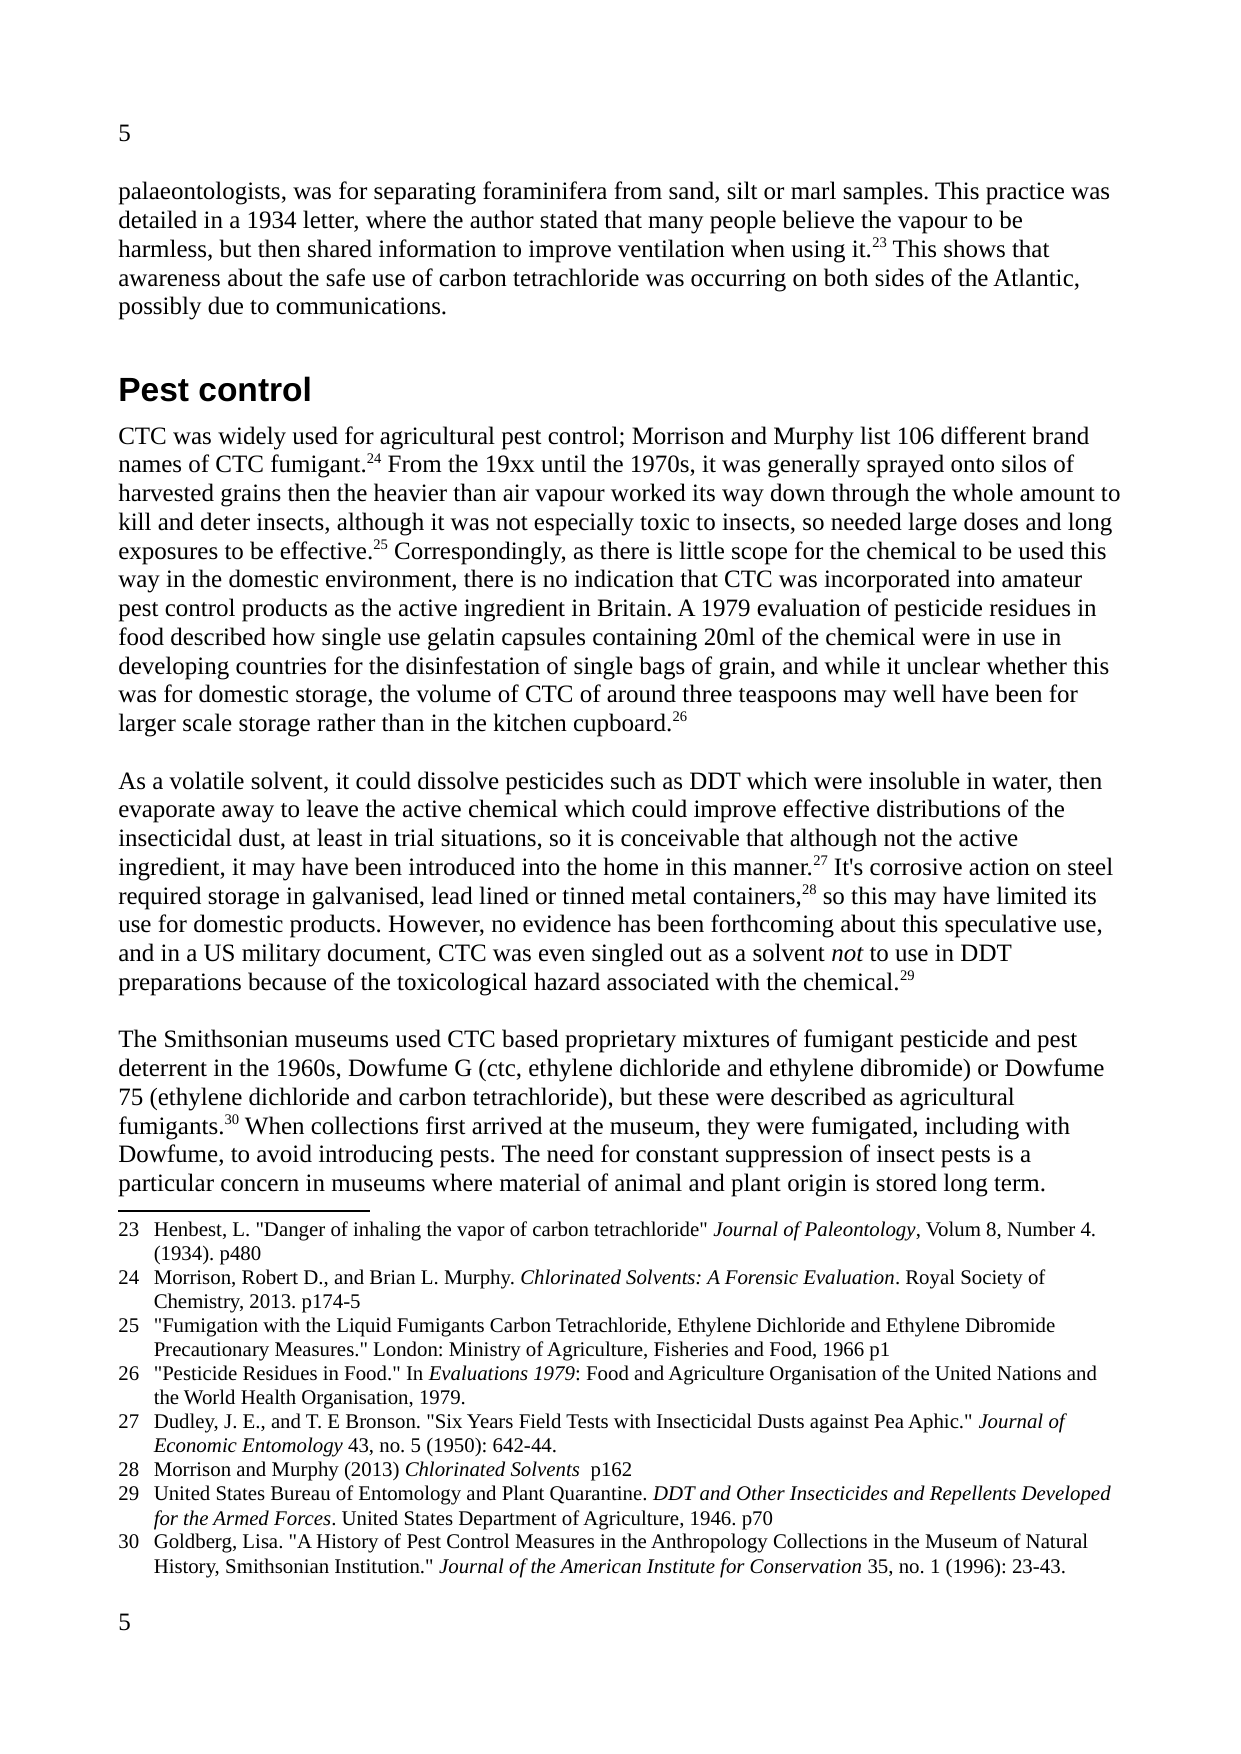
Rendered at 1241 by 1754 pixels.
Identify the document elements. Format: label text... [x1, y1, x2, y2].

text palaeontologists, was for separating foraminifera from sand, silt or marl samples. This practice was detailed in a 1934 letter, where the author stated that many people believe the vapour to be harmless, but then shared information to improve ventilation when using it. This shows that awareness about the safe use of carbon tetrachloride was occurring on both sides of the Atlantic, possibly due to communications. [118, 176, 1122, 320]
text Goldberg, Lisa. "A History of Pest Control Measures in the Anthropology Collections in the Museum of Natural History, Smithsonian Institution." Journal of the American Institute for Conservation 35, no. 1 (1996): 23-43. [118, 1529, 1122, 1578]
text Dudley, J. E., and T. E Bronson. "Six Years Field Tests with Insecticidal Dusts against Pea Aphic." Journal of Economic Entomology 43, no. 5 (1950): 642-44. [118, 1409, 1122, 1457]
text "Fumigation with the Liquid Fumigants Carbon Tetrachloride, Ethylene Dichloride and Ethylene Dibromide Precautionary Measures." London: Ministry of Agriculture, Fisheries and Food, 1966 p1 [118, 1313, 1122, 1361]
subtitle Pest control [118, 370, 1122, 408]
text "Pesticide Residues in Food." In Evaluations 1979: Food and Agriculture Organisation of the United Nations and the World Health Organisation, 1979. [118, 1361, 1122, 1409]
text United States Bureau of Entomology and Plant Quarantine. DDT and Other Insecticides and Repellents Developed for the Armed Forces. United States Department of Agriculture, 1946. p70 [118, 1481, 1122, 1529]
text Morrison and Murphy (2013) Chlorinated Solvents p162 [118, 1457, 1122, 1481]
text CTC was widely used for agricultural pest control; Morrison and Murphy list 106 different brand names of CTC fumigant. From the 19xx until the 1970s, it was generally sprayed onto silos of harvested grains then the heavier than air vapour worked its way down through the whole amount to kill and deter insects, although it was not especially toxic to insects, so needed large doses and long exposures to be effective. Correspondingly, as there is little scope for the chemical to be used this way in the domestic environment, there is no indication that CTC was incorporated into amateur pest control products as the active ingredient in Britain. A 1979 evaluation of pesticide residues in food described how single use gelatin capsules containing 20ml of the chemical were in use in developing countries for the disinfestation of single bags of grain, and while it unclear whether this was for domestic storage, the volume of CTC of around three teaspoons may well have been for larger scale storage rather than in the kitchen cupboard. [118, 421, 1122, 737]
text As a volatile solvent, it could dissolve pesticides such as DDT which were insoluble in water, then evaporate away to leave the active chemical which could improve effective distributions of the insecticidal dust, at least in trial situations, so it is conceivable that although not the active ingredient, it may have been introduced into the home in this manner. It's corrosive action on steel required storage in galvanised, lead lined or tinned metal containers, so this may have limited its use for domestic products. However, no evidence has been forthcoming about this speculative use, and in a US military document, CTC was even singled out as a solvent not to use in DDT preparations because of the toxicological hazard associated with the chemical. [118, 766, 1122, 996]
text Henbest, L. "Danger of inhaling the vapor of carbon tetrachloride" Journal of Paleontology, Volum 8, Number 4. (1934). p480 [118, 1217, 1122, 1265]
text The Smithsonian museums used CTC based proprietary mixtures of fumigant pesticide and pest deterrent in the 1960s, Dowfume G (ctc, ethylene dichloride and ethylene dibromide) or Dowfume 75 (ethylene dichloride and carbon tetrachloride), but these were described as agricultural fumigants. When collections first arrived at the museum, they were fumigated, including with Dowfume, to avoid introducing pests. The need for constant suppression of insect pests is a particular concern in museums where material of animal and plant origin is stored long term. [118, 1024, 1122, 1197]
text Morrison, Robert D., and Brian L. Murphy. Chlorinated Solvents: A Forensic Evaluation. Royal Society of Chemistry, 2013. p174-5 [118, 1265, 1122, 1313]
